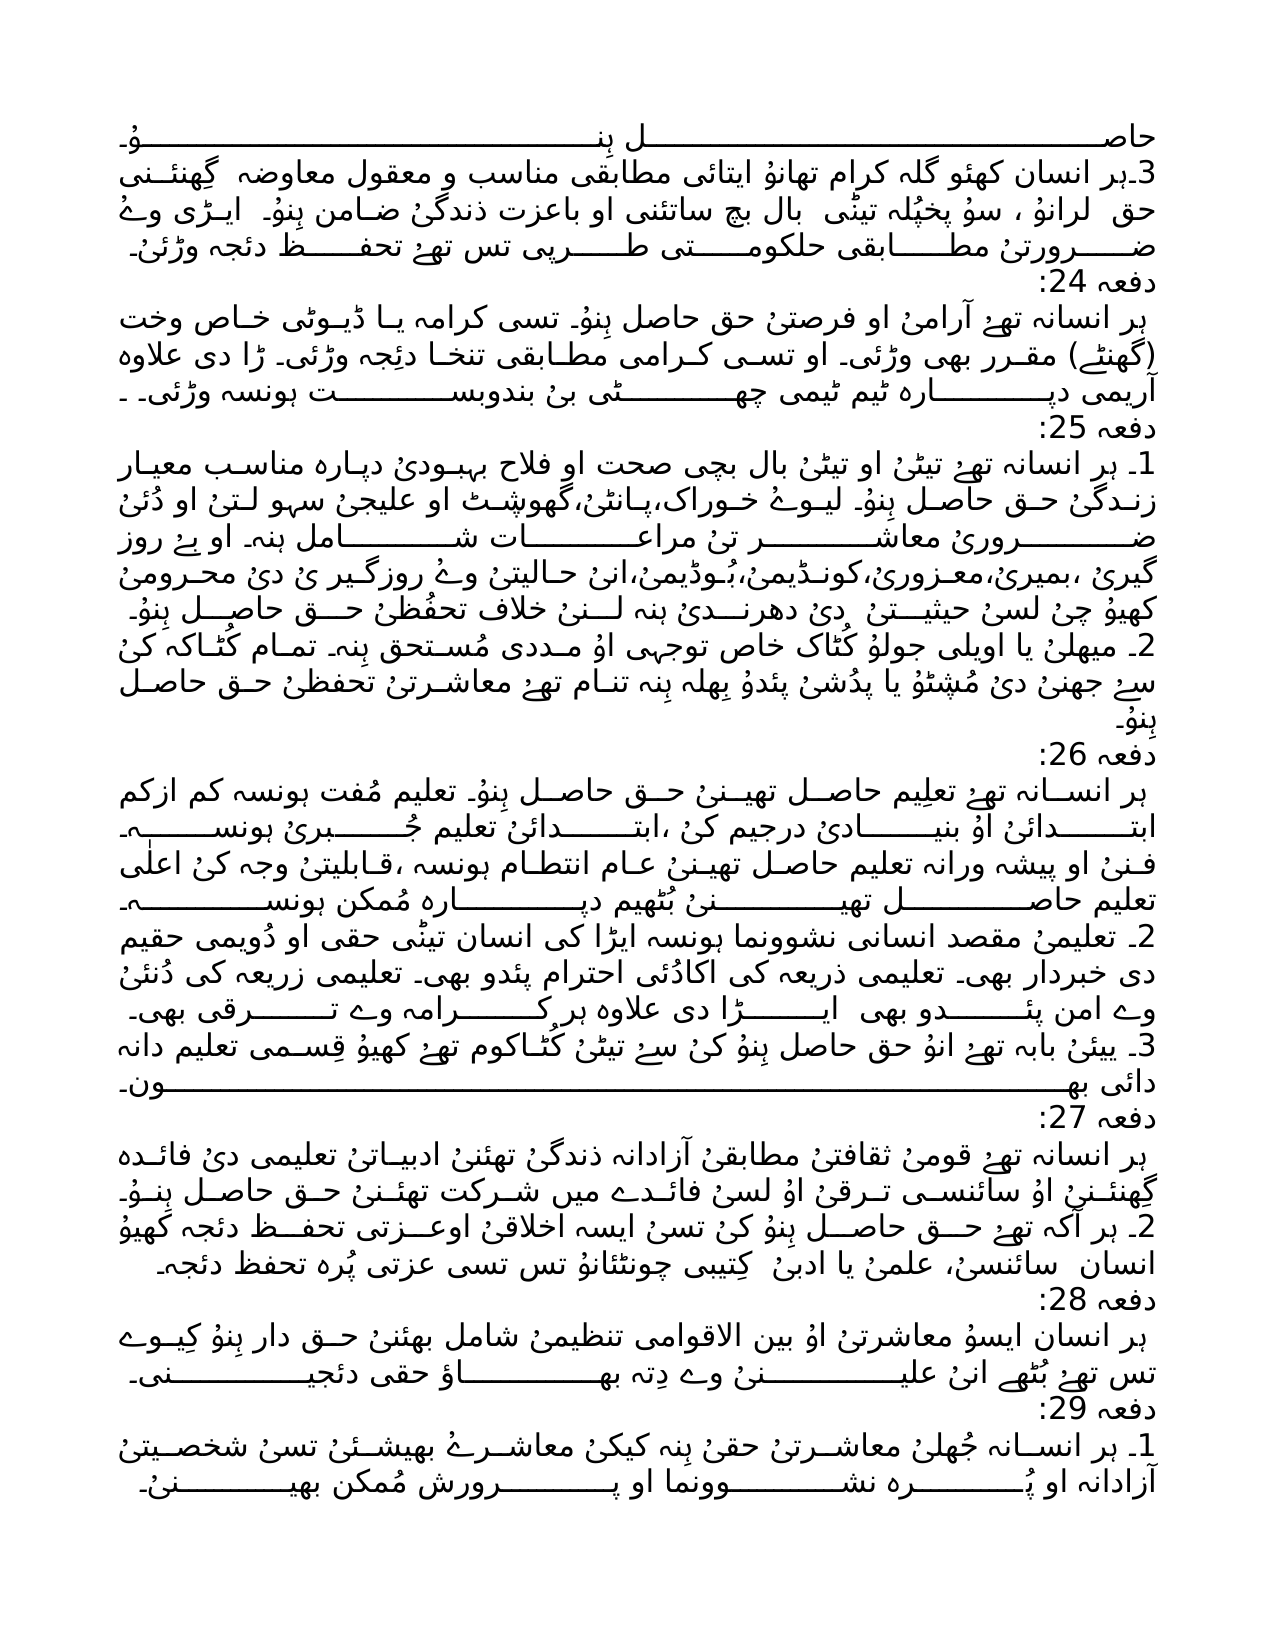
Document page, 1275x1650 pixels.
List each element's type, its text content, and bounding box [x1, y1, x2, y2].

text دفعہ 28: ہر انسان ایسوࣿ معاشرتیࣿ اوࣿ بین الاقوامی تنظیمیࣿ شامل بھئنیࣿ حق دار ہِنوࣿ کِیوے تس تھےࣿ بُٹھے انیࣿ علینیࣿ وے دِتہ بھاؤ حقی دئجینی۔ دفعہ 29: 1۔ ہر انسانہ جُھلیࣿ معاشرتیࣿ حقیࣿ ہِنہ کیکیࣿ معاشرےࣿ بھیشئیࣿ تسیࣿ شخصیتیࣿ آزادانہ او پُرہ نشوونما او پرورش مُمکن بھینیࣿ۔ 2 ۔ تیڻیࣿ آزادیࣿ اوࣿ حقیم دیࣿ فائدہ گِھنئنیمیࣿ ہر انسان صرف ایتڻیࣿ حدودیࣿ پابند ہونسہ کنا چیࣿ دُوئم آزیدیࣿ اوࣿ حقیࣿ تسلِیم تھوئنیࣿ او لنی احترام تھوئنیࣿ غرض کیࣿ یا جمہوریࣿ قانونی وےࣿ اخلاق،امن عامہ او فلاح وبہبودیࣿ مناسب لوازمات پُرہ تھئنیࣿ دپارہ قانونی طرفی عائد تھئجلہ ہِنہ۔ 3 انیࣿ حقیࣿ اوࣿ آزیدیࣿ کھئیࣿ حالت کیࣿ بیࣿ اقوام متحدئیࣿ مقصدیم اوࣿ اصولیࣿ خلاف عمل کیࣿ کو بیࣿ نہ اٹائیࣿ بھون۔ دفعہ 30: انیࣿ اعلینیࣿ کھئی شئیࣿ دیࣿ اتیڻیࣿ [118, 1281, 1157, 1499]
text اقوامِ مُتحدئی جنرل اسمبلیࣿ داش دسمبر 1948 انسانی حقیمی عالمی منشُور منظور تھےࣿ تسی اعلان تِھیلیࣿ ۔ مُڜٹوࣿ یھاندہ صفحیم وے انیࣿ مُنشوری مکمل وضاحت چونٹا ہنیࣿ۔ انیࣿ تاریخیࣿ کامیابی باد جنرل اسمبلی تیݨی تمام ممبر وطنِیم جُھلیࣿ زور دتیࣿ کیࣿ سےࣿ تین تیݨی وطنِیم وے نِسی اعلان تھےࣿ نِسی نشرو اشاعتی وے حِصہ گِھنن۔ نِس مُخامُخ و زھئیࣿ وے لمون ۔ اسکولِیم ، عام تعلیمی اداریم نس منی ݜُݨون ۔ لسی تفصیلات واضح تھئجن ۔ انیࣿ طرِیقم کیࣿ کھئو بیࣿ وطن یا سیاسی حیثیتی لحاظ کیࣿ گہ فرق نہ تھئجہ ۔ محکمہ اطلاعاات عامہ اقوام متحدہ نیو یارک آخری سند یافتہ متن انسانی حقوقی عالمی منشور ہر انسانی ذاتیࣿ عزت او لسی برابر (آک شانتہ) حقیࣿ تسلِیم تھئنی دُنئیࣿ وے آزیدیࣿ ،انصاف او امنی بُنیاد ہِنیࣿ۔ انسانی حقِیم دی لا پرواہیࣿ او اِنسانی بے عزتیࣿ تھئنی کیࣿ ایتیڻہ وحشیانہ کراممی شِکلم ظاہر بھینیࣿ کی لا کیࣿ انسانیتی ضمیریࣿ تھےࣿ سخت تکلِف پھیࣿدینیࣿ۔ ہر انسانی انیࣿ خواہش ہِنیࣿ کیࣿ دُنیئی وے آک ایتڻوࣿ ماحول پیدا بھی وڑئیࣿ کیࣿ تا ہر آک انسان آزیدیࣿ کیࣿ تیڻیࣿ بات کھوࣿنڈا بھو او لنام تھےࣿ تیݨی عقِیدئیࣿ بارہ کیࣿ کھوࣿنڈئنی مکمل آزیدیࣿ حاصل ہونسہ۔ ہر انسان انیࣿ دُنیئیࣿ وے بغیر بِھیلی تیݨی زان محفوظ جوݜی وڑئی ایڑا کیࣿ قومم مجیࣿ دوستانہ تعلقات ذیات بِھین۔ چونکہ ا قوام متحدئی ممبر قومم تیڻیࣿ چارٹریࣿ وے انسانیࣿ حقیمی، انسانیتیࣿ عزت،لنی قدر ،میشمی او کُڑِینمی بنیادیࣿ حقیمی دوبارہ تصدیق تِھیلیࣿ ہِنیࣿ ۔ڑی سنگیࣿ اکٹِجیࣿ معاشرئی ہر انسانی زندگی معیار رال تھینیࣿ اردہ تِھیلوࣿ ہِنوࣿ۔ بُٹھے ممبر وطنِیم انوࣿ وعدہ تِھیلوࣿ ہنوࣿ کیࣿ اقوام متحدئیࣿ اشتراکیࣿ عمل کیࣿ اصولا او عملا انسانیࣿ حقیمی او تنی آزیدی ذاتیࣿ احترام تِھین او تھؤون۔ ایڑوࣿ وعدہ پُرہ تھئنی دپارہ انیࣿ بات بِیڈیࣿ ضرُوریࣿ کیࣿ ایڑےࣿ بُنیادیࣿ حقیࣿ او آزیدی نوعیت بُٹھے بھےࣿ بُجن وڑئیࣿ۔ اقوام متحدئی جنرل اسمبلیࣿ اعلان تھینیࣿ کیࣿ انسانیࣿ حقِیمی انوࣿ عالمی منشُور بُٹھے قوممی مقصد حاصل تھینیࣿ دپارہ مُشترکہ معیار کیࣿ ہونسہ ۔ کمیࣿ ہر فرد معاشرتیࣿ ہر ادارہ انوࣿ منشُور نظریࣿ تُوری سیتیࣿ تعلیم اوتبلیغیࣿ ذریعہ کیࣿ انیࣿ حقیمی او آزادیࣿ احترام پئیدوࣿ تھِی او لنام قومیࣿ او بین اقوامیࣿ کاروائیࣿ زریعہ کی ممبر مُلکیم او ایسہ قومم مجِیࣿ کھئیࣿ کیࣿ ممبر مُلکیم تُوریࣿ (ماتحت) ہونسن منینی دپارہ بھراش بھراش کوشش تِھین۔ دفعہ 1: تمام انسانان آزاد ،عزتیࣿ او تیݨی حقیمی اعتبار کیࣿ برابر پیئدوࣿ بِھلہ ہنہ ۔ نِنام تھےࣿ ضمیر او عقل مطابقی آذیدیࣿ دئجِلیࣿ ہِنیࣿ لائیࣿ دپارہ نِنام تھےࣿ پکار کیࣿ لےࣿ اکادُئیࣿ بھراویلیࣿ ثُبوت دین۔ دفعہ 2: ہر انسان ایڑےࣿ تمام آزادیࣿ او حقیمیࣿ مستحق ہِنوࣿ کھئیࣿ انیࣿ اعلینیࣿ وےࣿ بیان تھئجلیࣿ ہِنیࣿ۔ ایڑےࣿ حقیم جُھلیࣿ نسل، رنگ،جِنس زبان،مذہب، او سیاسی تفریحیࣿ یا کھئوࣿ قسمیࣿ عقیدہ قوم معاشرتیࣿ دولت یا خاندانیࣿ حیثیتیࣿ گہ نہ فرق نئنوࣿ۔ لس دی علاوہ کھیوࣿ علاقئیࣿ یا مُلکہ سنگیࣿ کھیوࣿ فردیࣿ تعلق ہنوࣿ تسیࣿ سیاسیࣿ کیفیت دائرہ اختیار یا بین اقوامیࣿ حیثیتیࣿ وجہ جُھلیࣿ تس جُھلیࣿ گہ امتیازیࣿ سلوک نہ تھئجہ ۔چاہئے سو مُلک آزاد ہنوࣿ یا دُئی وطنی ماتحت ہِنو یا سیاسیࣿ لحاظ کیࣿ دُئی وطنی غولام ہنوࣿ بُٹھیم سنگیࣿ آک قِسمہ سلوک تھِئجہ وڑئیࣿ دفعہ 3: ہر انسانہ تھےࣿ تیڻیࣿ جنیࣿ آزیدیࣿ ذاتیࣿ تحفظیࣿ حق حاصل ہونسہ ۔ دفعہ 4: کو کسے غولام یا انزیࣿ نہ سمائیࣿ بھون ۔غلامی یا کسے کِرنئنی چاہےࣿ تسی کتیڻوࣿ شِکل بیࣿ ہینتہ ممنوع قرار دئِجہ۔ دفعہ 5: کسےࣿ تھےࣿ جسمانیࣿ تکلِف یا ظالمانہ سلوک یا غیر فِطریࣿ سزا نہ دیئجہ ۔ دفعہ 6: ہر آکہ تھےࣿ انوࣿ حق حاصل ہنوࣿ ہر زھئیࣿ وے قانون تسیࣿ شخصیت تسلِم تھی۔ دفعہ 7: قانونیࣿ لحاظ کیࣿ بُھٹے برابر ہِنہ ۔لہٰذا بغیر گہ فرقیࣿ قانونیࣿ تُوریࣿ بُٹھے برابر حق دار ہونسن انیࣿ اعلینیࣿ خلاف کھئیࣿ تفریق تھئجینیࣿ یا ایڑےࣿ تفریقیࣿ دپارہ ترغیب دیجینیࣿ لی وے بُٹھےࣿ برابر حقدار ہونسن ۔ دفعہ 8: ہر انسانہ تھےࣿ ہر ایسےࣿ فعل (کامی) خلاف کھیوࣿ کیࣿ انیࣿ دستوری وے یا قانونی وے حقی دِتہ ہِنہ یڑے حقی کی ختُم تِھیلہ ہینتہ تنام تھےࣿ بااختیار قومیࣿ عدالتِیم وے موثر طریقہ جُھلیࣿ (چارہ جوئی ) تھےࣿ تھینیࣿ حق حاصل ہونسہ ۔ دفعہ 9: کسے بیࣿ کو باچائی یا حاکِمی مرضیࣿ کیࣿ گرفتار، قید یا جلا وطن نہ تھائیࣿ بھون ۔ دفعہ 10: ہر آکہ تھےࣿ انوࣿ حق حاصل ہنوࣿ کیࣿ سوࣿ تیݨی حقیࣿ بارئی آزاد کھونڈائی بھو۔ تسیࣿ خلاف کی جُرمی الزام لگئلیࣿ ہینتہ تسی فیصلہ آزادا او غیر جانبدارانہ عدالتیࣿ وے منصفانہ طریقہ کیࣿ تھئِجہ وڑئی۔ دفعہ 11 : ایسوࣿ انسان کیࣿ تس جُھلیࣿ فوجداریࣿ الزام ہونسہ سوࣿ ایسےࣿ وخت تی بے گناہ حسوب تھئجہ کی کرے آک آزاد عدالتیࣿ وےࣿ قانونیࣿ مُطابقی تس جُھلیࣿ جُرم ثابت نہ نہ بِھلوࣿ تی۔ او تس تھےࣿ تیڻیࣿ صفائیࣿ پیش تھئنیࣿ پُرہ پُرہ موقع دئِجہ دفعہ 12: کسی ذاتیࣿ ذندگیࣿ ،گھوڜٹیࣿ ذاتیࣿ معاملات یا دُئی گہ ذاتی کرامہ وے گہ قِسمہ بیࣿ مداخلت نہ تھئجہ او نہ بہ کسی عزتی او نیک نامی جُھلیࣿ حملہ تھئجہ۔ ہر انسانہ تھےࣿ حق حاصل ہِنوࣿ کی قانون تسی عِزتی جُھلیࣿ حملہ یا مُداخلتیࣿ دی محفوظ ساتیࣿ۔ دفعہ 13: 1۔ ہر انسانہ تھےࣿ انوࣿ حق حاصِل ہِنوࣿ کیࣿ سوࣿ تیݨی وطنی ہر زھئی تھے گہ گلہ ٹیمی بائیࣿ بھو آزاد گِرائیࣿ بھو او گو بی ہینتہ زھائی گِھنی تیݨی تھے گھوݜٹ تھائی بھو۔ 2۔ ہر انسانہ تھےࣿ انوࣿ حق حاصل ہِنوࣿ کیࣿ سو تیڻیࣿ وطنیࣿ دی نِکھئیࣿ دُئیࣿ وطنیࣿ تھےࣿ گُوم ہینتہ واپس تیڻیࣿ وطنیࣿ یھائیࣿ بھو۔ دفعہ 14: 1۔ہر انسان تھےࣿ ظُلم ، تشددیࣿ دی بچ بھئنی دپارہ دُئیࣿ وطنیࣿ بےࣿ پناہیࣿ گھنیئیࣿ حق حاصل ہِنوࣿ۔ 2 ایڑوࣿ حق عدالتیࣿ کاروائیࣿ دیࣿ بچ بھئنیࣿ دپارہ استمال نہ تھئجہ کیࣿ کھئوࣿ کرام اقوام متحدئیࣿ مقصدیࣿ او اصولیࣿ خلاف ہِنہ۔ دفعہ 15: 1۔ ہر آکہ تھےࣿ قومیتیࣿ حق حاصل ہِنوࣿ ۔ 2۔ کھئوࣿ بیࣿ حاکم تیݨی مرضیࣿ کیࣿ کسیࣿ قومیت بدل نہ تھائیࣿ بھوࣿ او کسےࣿ تھےࣿ قومیت بدل تھئنی حق دئنی دی اِنکار نہ تھئجہ ۔ دفعہ 16: 1۔ ہر عاقل بالغہ مِیش یا کُڑیࣿ بغیر ایتئںیࣿ پابندیࣿ کھئیࣿ کیࣿ قومیت یا پابندیࣿ وجہ کیࣿ لگئجیࣿ ہِنیࣿ، تیݨی مرضی جھنیࣿ تھئنیࣿ اوࣿ زندگیࣿ تھنئیࣿ حق حاصل ہونسہ۔مِیشئے کُڑینم تھےࣿ برابری حق حاصل ہونسہ ۔ 2۔ نِکاح تھئنی مجیࣿ دُھوے فریقین مجیࣿ پُورہ آزادیࣿ او رضامندیࣿ شامل ہونسہ۔ 3۔ خاندان معاشرےࣿ فطریࣿ او بنیادیࣿ اکائیࣿ ہِنیࣿ او ایڑوࣿ معاشرتیࣿ او ریاستیࣿ دُھیمیࣿ طرفیࣿ تھی حفاظتیࣿ حقدار ہونسہ۔ دفعہ 17: 1۔ ہر انسانہ تھےࣿ کھِلئیࣿ یا دُئم سنگیࣿ اکٹجیࣿ جائدیدیࣿ وے حق حاصل ہِنوࣿ ۔ 2۔ کو کسےࣿ بیࣿ ذبردستیࣿ تس جائدیدیࣿ حقی دیࣿ محروم نہ تھائیࣿ بھون۔ دفعہ 18: ہر انسانہ تھےࣿ تیݨی فکریࣿ آزیدیࣿ ،ضمیریࣿ آزیدیࣿ،مذہبیࣿ آزیدیࣿ حاصل ہِنیࣿ۔کھئی بیࣿ مذہبی مِیش یا کُڑیࣿ آزیدیࣿ کیࣿ تیݨی عبادت یا مذہبیࣿ رسُمہ بغیر بِھیلی تھائیࣿ بھون وڑئی۔ گہ گلہ فِرقئی مِیش یا کُڑیࣿ آزیدیࣿ کی تیݨی عقیدئی بارہ کی تبلیغ تھائی بھون۔ دفعہ 19: ہر اکہ تھےࣿ انوࣿ حق حاصل ہِنوࣿ کیࣿ سوࣿ تیڻیࣿ راےࣿ آزیدیࣿ کی دائیࣿ بھو۔ سوࣿ آزیدیࣿ کیࣿ ہر قسمہ تعلیم او علم تیݨی وطنی یا دُئی وطنی بے ازدہ تھائیࣿ بھو تس جھلیࣿ گہ پابندیࣿ نہ ہونسہ۔ دفعہ 20: 1۔ ہر انسان تھےࣿ پُرامن طریقہ کیࣿ کھئیࣿ بی تنظیمی وے حصہ گِھنائیࣿ بھو۔ 2۔ کو کسےࣿ بیࣿ ذبردستی تیݨی تنظیمی وے شامل تھئنیࣿ مجُبور نہ تھائیࣿ بھون۔ دفعہ 21: ہر اکہ تھےࣿ انوࣿ حق حاصل ہِنوࣿ کیࣿ سوࣿ تیڻیࣿ وطنیࣿ حکومتی وےࣿ براہ راست آزاد یا منتخب نمائندومی زریعہ کیࣿ حِصہ گِھنائیࣿ بھو۔ 2۔ ہر اکہ تھےࣿ انوࣿ حق حاصل ہِنوࣿ کیࣿ سوࣿ تیڻیࣿ وطنیࣿ وےࣿ سرکاری مُلازمت تھائیࣿ بھوࣿ ۔ 3 ۔کھئیࣿ بیࣿ وطنی حکومت عویمیࣿ مرضیࣿ کیࣿ سمِجہ وڑئی۔ ایڑےࣿ خکومت خلکیمی ووٹیمی زریعہ سمِجہ وڑئی۔ ووٹیࣿ بہ آزاد ، خودمُختار او خُفیہ طریقہ کیࣿ بھی وڑئی۔خکومت تھئنی دپارہ بہ خاص نیٹہ ہونسہ وڑئیࣿ۔ دفعہ 22: معاشرئیࣿ آک رُکنیࣿ حیثیت کیࣿ ہر انسانہ تھےࣿ معاشرتیࣿ تحفطیࣿ حق حاصل ہِنوࣿ۔ انوࣿ حق بیࣿ کیࣿ وطنیࣿ قانونی وسائلیࣿ مطابق کی ہونسہ۔ ہر انسانی عزتی او معاشرتی ترقی خُکومت پُرہ پُرہ بندوبست تھی وڑئی۔ ایڑا کیࣿ ہر انسان ترقی تھائی بھو۔ دفعہ 23: 1۔ ہر انسانی دپارہ کراممیࣿ او روزگاری بندوبست ہونسہ وڑئی۔ بے روزگاری خلاف حکومت پُرہ پُرہ خلکِیم سنگیࣿ اکٹِجیࣿ بندوبست تھی وڑئی۔ 2۔ ہر انسانہ تھےࣿ بغیر فرقی تیݨی قابیلتی او کرامی مطابق معاوضہ گِھنینیࣿ حق حاصل ہِنوࣿ۔ 3۔ہر انسان کھئو گلہ کرام تھانوࣿ ایتائی مطابقی مناسب و معقول معاوضہ گِھنئنی حق لرانوࣿ ، سوࣿ پخپُلہ تیݨی بال بچ ساتئنی او باعزت ذندگیࣿ ضامن ہِنوࣿ۔ ایڑی وےࣿ ضرورتیࣿ مطابقی حلکومتی طرپی تس تھےࣿ تحفظ دئجہ وڑئیࣿ۔ دفعہ 24: ہر انسانہ تھےࣿ آرامیࣿ او فرصتیࣿ حق حاصل ہِنوࣿ۔ تسی کرامہ یا ڈیوٹی خاص وخت (گھنٹے) مقرر بھی وڑئی۔ او تسی کرامی مطابقی تنخا دئِجہ وڑئی۔ ڑا دی علاوہ آریمی دپارہ ٹیم ٹیمی چھٹی بیࣿ بندوبست ہونسہ وڑئی۔ ۔ دفعہ 25: 1۔ ہر انسانہ تھےࣿ تیڻیࣿ او تیڻیࣿ بال بچی صحت او فلاح بہبودیࣿ دپارہ مناسب معیار زندگیࣿ حق حاصل ہِنوࣿ۔ لیوےࣿ خوراک،پانٹیࣿ،گھوڜٹ او علیجیࣿ سہو لتیࣿ او دُئیࣿ ضروریࣿ معاشر تیࣿ مراعات شامل ہنہ۔ او بےࣿ روز گیریࣿ ،بمیریࣿ،معزوریࣿ،کونڈیمیࣿ،بُوڈیمیࣿ،انیࣿ حالیتیࣿ وےࣿ روزگیر یࣿ دیࣿ محرومیࣿ کھیوࣿ چیࣿ لسیࣿ حیثیتیࣿ دیࣿ دھرندیࣿ ہنہ لنیࣿ خلاف تحفُظیࣿ حق حاصل ہِنوࣿ۔ 2۔ میھلیࣿ یا اویلی جولوࣿ کُڻاک خاص توجہی اوࣿ مددی مُستحق ہِنہ۔ تمام کُڻاکہ کیࣿ سےࣿ جھنیࣿ دیࣿ مُڜٹوࣿ یا پدُشیࣿ پئدوࣿ بِھلہ ہِنہ تنام تھےࣿ معاشرتیࣿ تحفظیࣿ حق حاصل ہِنوࣿ۔ دفعہ 26: ہر انسانہ تھےࣿ تعلِیم حاصل تھینیࣿ حق حاصل ہِنوࣿ۔ تعلیم مُفت ہونسہ کم ازکم ابتدائیࣿ اوࣿ بنیادیࣿ درجیم کیࣿ ،ابتدائیࣿ تعلیم جُبریࣿ ہونسہ۔ فنیࣿ او پیشہ ورانہ تعلیم حاصل تھینیࣿ عام انتطام ہونسہ ،قابلیتیࣿ وجہ کیࣿ اعلٰی تعلیم حاصل تھینیࣿ بُٹھیم دپارہ مُمکن ہونسہ۔ 2۔ تعلیمیࣿ مقصد انسانی نشوونما ہونسہ ایڑا کی انسان تیݨی حقی او دُویمی حقیم دی خبردار بھی۔ تعلیمی ذریعہ کی اکادُئی احترام پئدو بھی۔ تعلیمی زریعہ کی دُنئیࣿ وے امن پئدو بھی ایڑا دی علاوہ ہر کرامہ وے ترقی بھی۔ 3۔ ییئیࣿ بابہ تھےࣿ انوࣿ حق حاصل ہِنوࣿ کیࣿ سےࣿ تیڻیࣿ کُڻاکوم تھےࣿ کھیوࣿ قِسمی تعلیم دانہ دائی بھون۔ دفعہ 27: ہر انسانہ تھےࣿ قومیࣿ ثقافتیࣿ مطابقیࣿ آزادانہ ذندگیࣿ تھئنیࣿ ادبیاتیࣿ تعلیمی دیࣿ فائدہ گِھنئنیࣿ اوࣿ سائنسی ترقیࣿ اوࣿ لسیࣿ فائدے میں شرکت تھئنیࣿ حق حاصل ہِنوࣿ۔ 2۔ ہر آکہ تھےࣿ حق حاصل ہِنوࣿ کیࣿ تسیࣿ ایسہ اخلاقیࣿ اوعزتی تحفظ دئجہ کھیوࣿ انسان سائنسیࣿ، علمیࣿ یا ادبیࣿ کِتیبی چونٹئانوࣿ تس تسی عزتی پُرہ تحفظ دئجہ۔ [118, 118, 1157, 1281]
